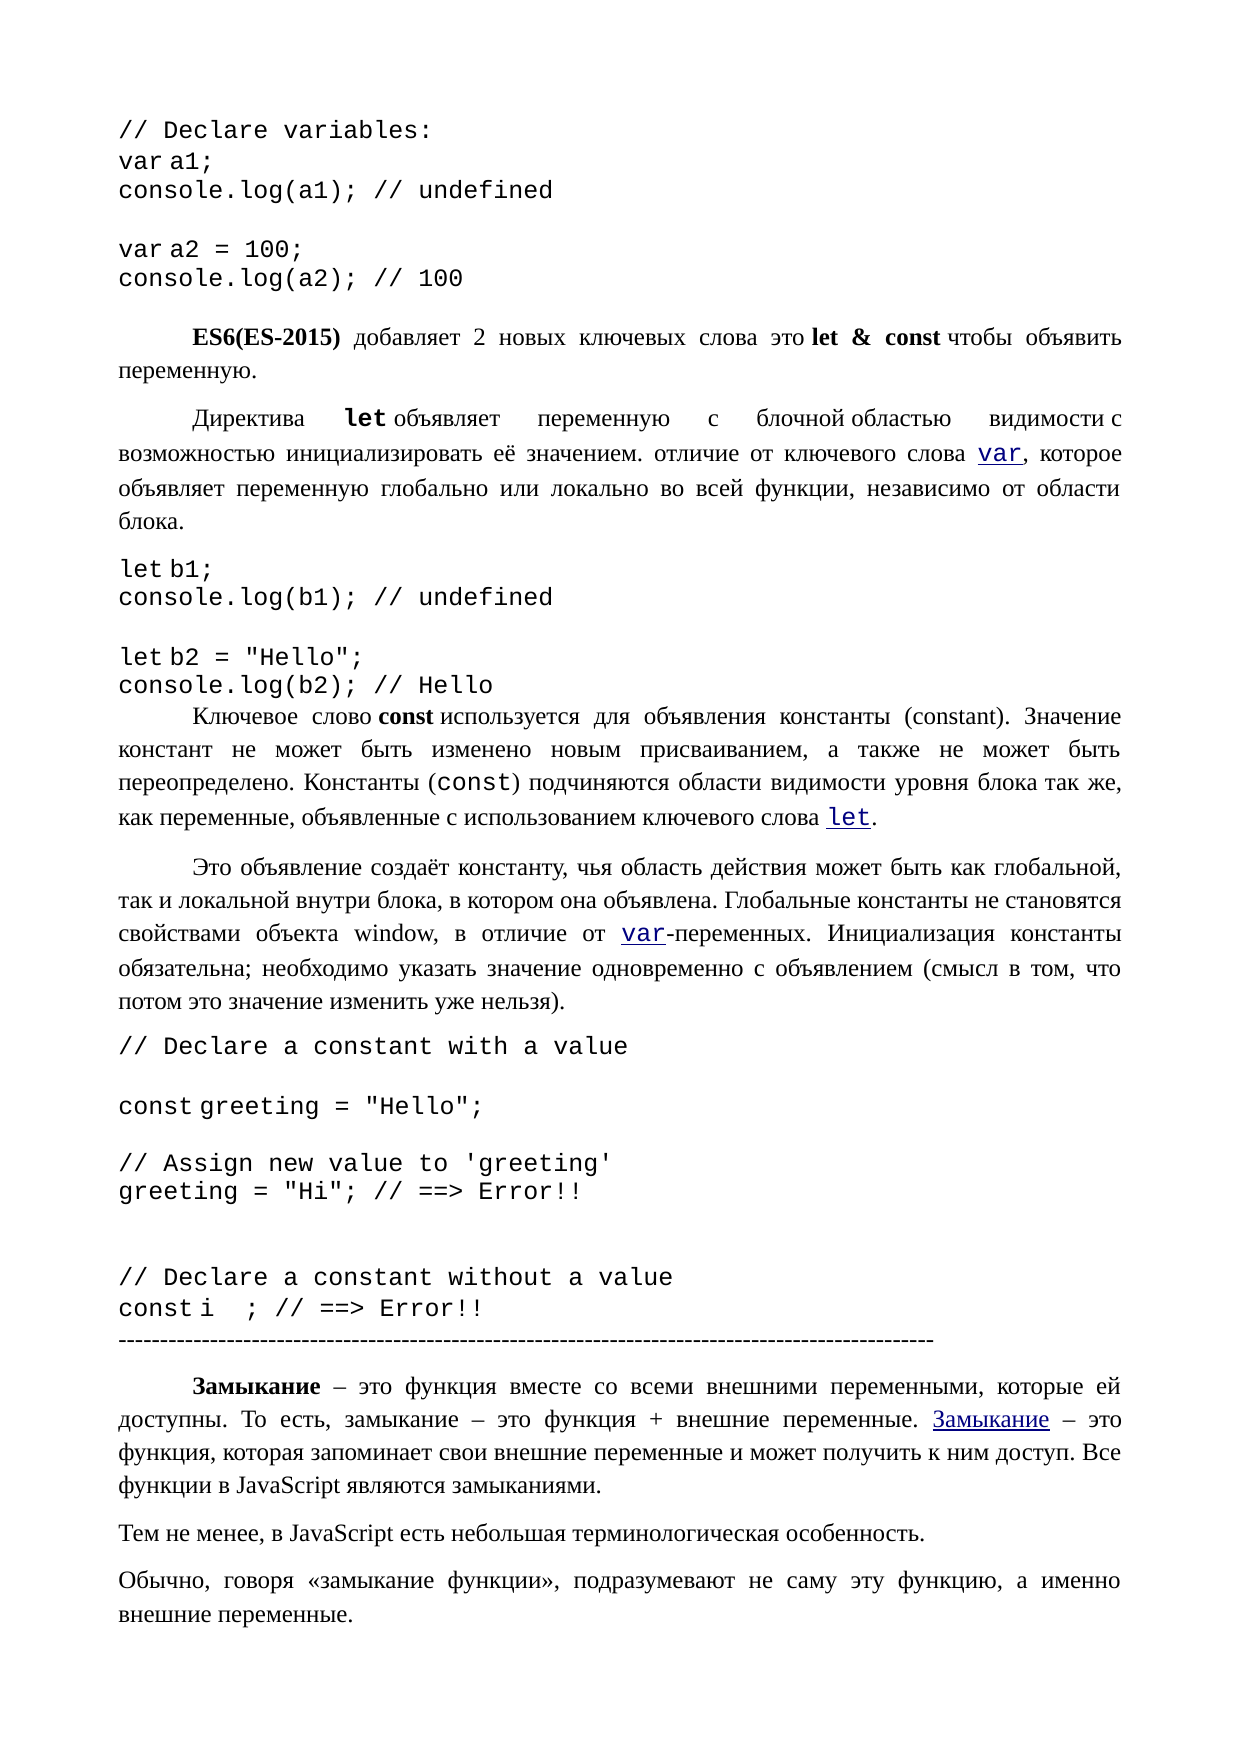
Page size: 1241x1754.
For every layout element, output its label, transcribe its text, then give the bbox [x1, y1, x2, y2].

text console.log(b2); // Hello [118, 672, 1122, 701]
text Тем не менее, в JavaScript есть небольшая терминологическая особенность. [118, 1518, 1122, 1547]
text -------------------------------------------------------------------------------------------------- [118, 1324, 1122, 1352]
text Это объявление создаёт константу, чья область действия может быть как глобальной, так и локальной внутри блока, в котором она объявлена. Глобальные константы не становятся свойствами объекта window, в отличие от var-переменных. Инициализация константы обязательна; необходимо указать значение одновременно с объявлением (смысл в том, что потом это значение изменить уже нельзя). [118, 852, 1122, 1015]
text ES6(ES-2015) добавляет 2 новых ключевых слова это let & const чтобы объявить переменную. [118, 322, 1122, 384]
text Директива let объявляет переменную с блочной областью видимости с возможностью инициализировать её значением. отличие от ключевого слова var, которое объявляет переменную глобально или локально во всей функции, независимо от области блока. [118, 403, 1122, 535]
text console.log(a2); // 100 [118, 265, 1122, 293]
text Ключевое слово const используется для объявления константы (constant). Значение констант не может быть изменено новым присваиванием, а также не может быть переопределено. Константы (const) подчиняются области видимости уровня блока так же, как переменные, объявленные с использованием ключевого слова let. [118, 701, 1122, 833]
text Обычно, говоря «замыкание функции», подразумевают не саму эту функцию, а именно внешние переменные. [118, 1566, 1122, 1627]
text console.log(b1); // undefined [118, 584, 1122, 613]
text var a1; [118, 146, 1122, 177]
text console.log(a1); // undefined [118, 177, 1122, 206]
table_header // Declare a constant with a value const greeting = "Hello"; // Assign new value to 'greeting' greeting = "Hi"; // ==> Error!! // Declare a constant without a value const i ; // ==> Error!! [118, 1034, 682, 1324]
text var a2 = 100; [118, 234, 1122, 265]
text Замыкание – это функция вместе со всеми внешними переменными, которые ей доступны. То есть, замыкание – это функция + внешние переменные. Замыкание – это функция, которая запоминает свои внешние переменные и может получить к ним доступ. Все функции в JavaScript являются замыканиями. [118, 1371, 1122, 1499]
text let b2 = "Hello"; [118, 642, 1122, 672]
text let b1; [118, 554, 1122, 584]
text // Declare variables: [118, 118, 1122, 146]
